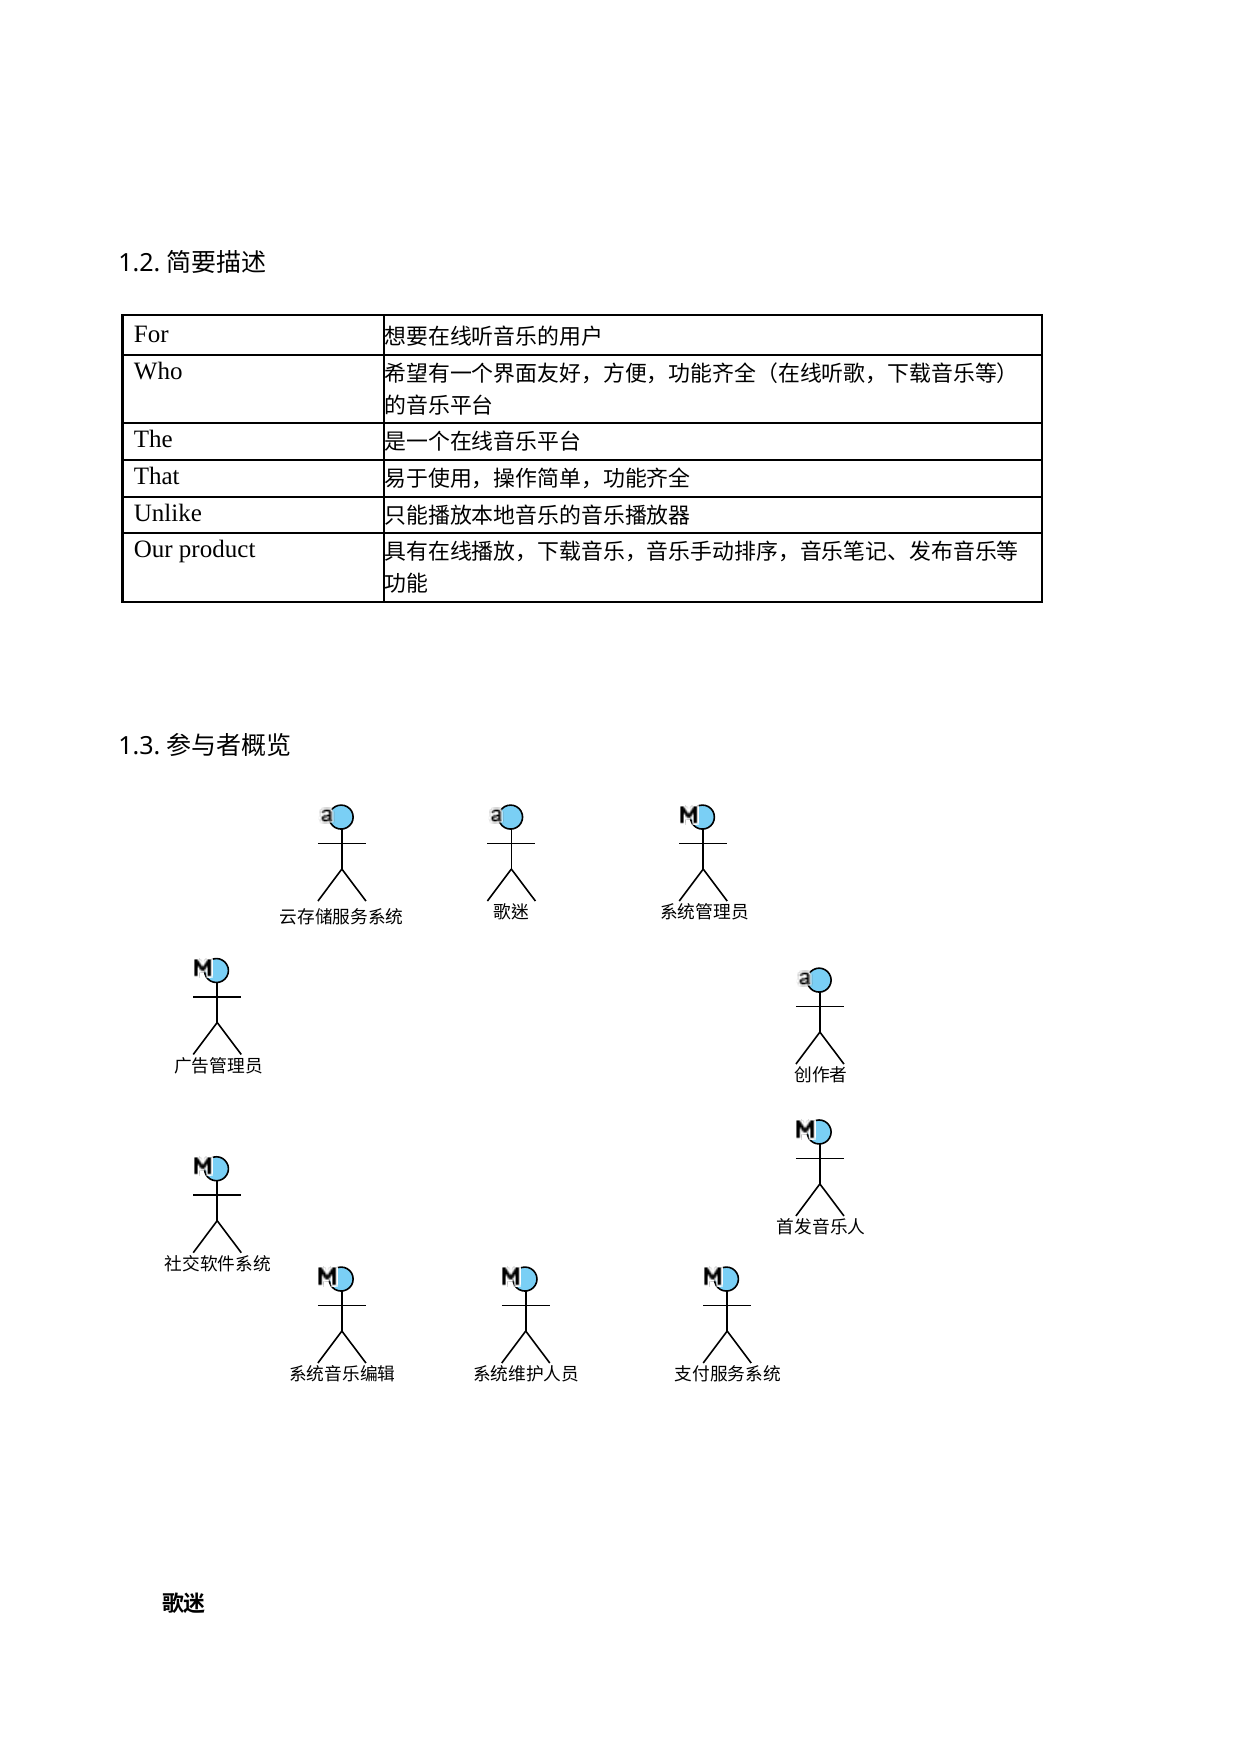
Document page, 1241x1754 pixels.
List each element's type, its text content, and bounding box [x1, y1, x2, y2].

table_cell 易于使用，操作简单，功能齐全 [385, 461, 1041, 496]
table_cell That [124, 461, 383, 496]
subtitle 简要描述 [118, 242, 1122, 278]
table_cell 具有在线播放，下载音乐，音乐手动排序，音乐笔记、发布音乐等功能 [385, 534, 1041, 601]
table_cell Our product [124, 534, 383, 601]
table_cell Unlike [124, 498, 383, 532]
table_cell 是一个在线音乐平台 [385, 424, 1041, 459]
text 歌迷 [118, 1586, 1122, 1618]
table_header 想要在线听音乐的用户 [385, 316, 1041, 354]
table_header For [124, 316, 383, 354]
table_cell 只能播放本地音乐的音乐播放器 [385, 498, 1041, 532]
table_cell 希望有一个界面友好，方便，功能齐全（在线听歌，下载音乐等）的音乐平台 [385, 356, 1041, 422]
subtitle 参与者概览 [118, 725, 1122, 761]
table_cell The [124, 424, 383, 459]
table_cell Who [124, 356, 383, 422]
